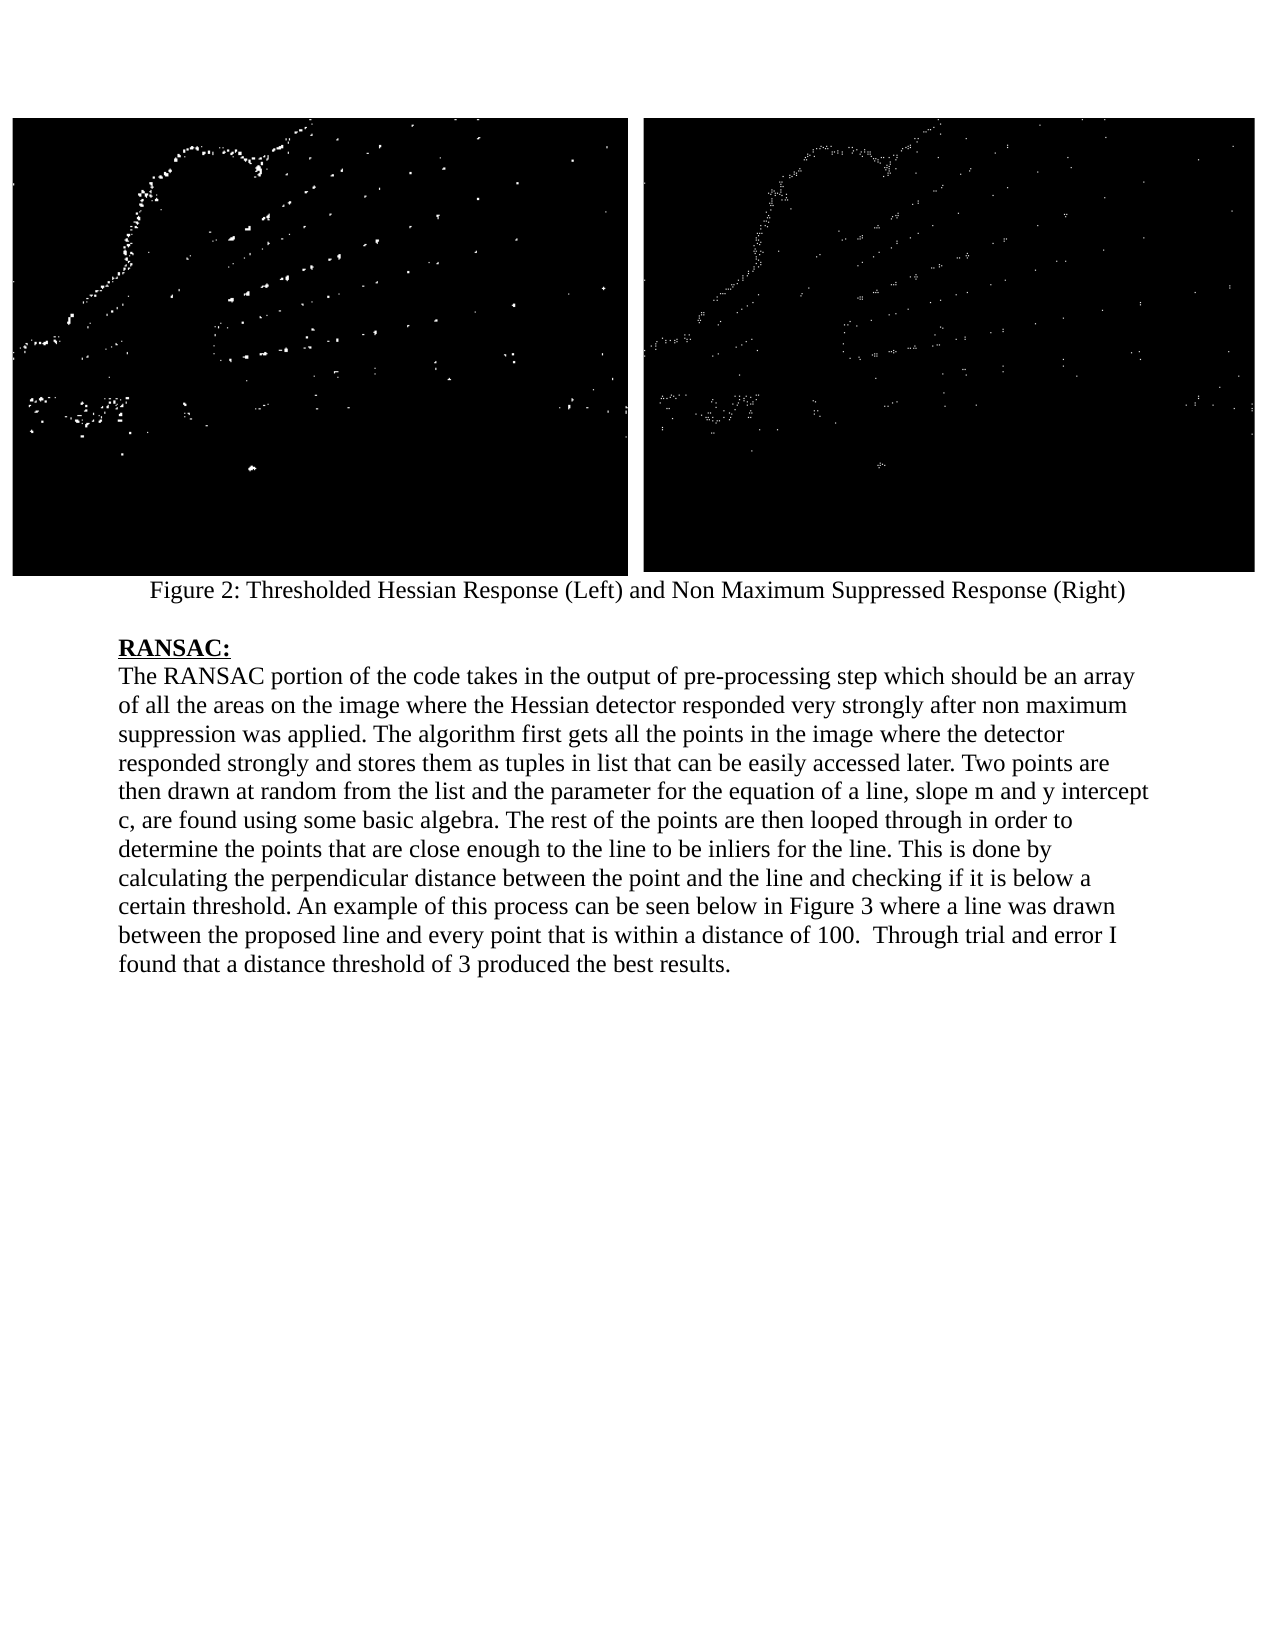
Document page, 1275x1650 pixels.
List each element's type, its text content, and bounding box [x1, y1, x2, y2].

picture [12, 118, 628, 576]
text RANSAC: [118, 633, 1157, 661]
text The RANSAC portion of the code takes in the output of pre-processing step which should be an array of all the areas on the image where the Hessian detector responded very strongly after non maximum suppression was applied. The algorithm first gets all the points in the image where the detector responded strongly and stores them as tuples in list that can be easily accessed later. Two points are then drawn at random from the list and the parameter for the equation of a line, slope m and y intercept c, are found using some basic algebra. The rest of the points are then looped through in order to determine the points that are close enough to the line to be inliers for the line. This is done by calculating the perpendicular distance between the point and the line and checking if it is below a certain threshold. An example of this process can be seen below in Figure 3 where a line was drawn between the proposed line and every point that is within a distance of 100. Through trial and error I found that a distance threshold of 3 produced the best results. [118, 661, 1157, 978]
picture [643, 118, 1255, 572]
text Figure 2: Thresholded Hessian Response (Left) and Non Maximum Suppressed Response (Right) [118, 147, 1157, 604]
